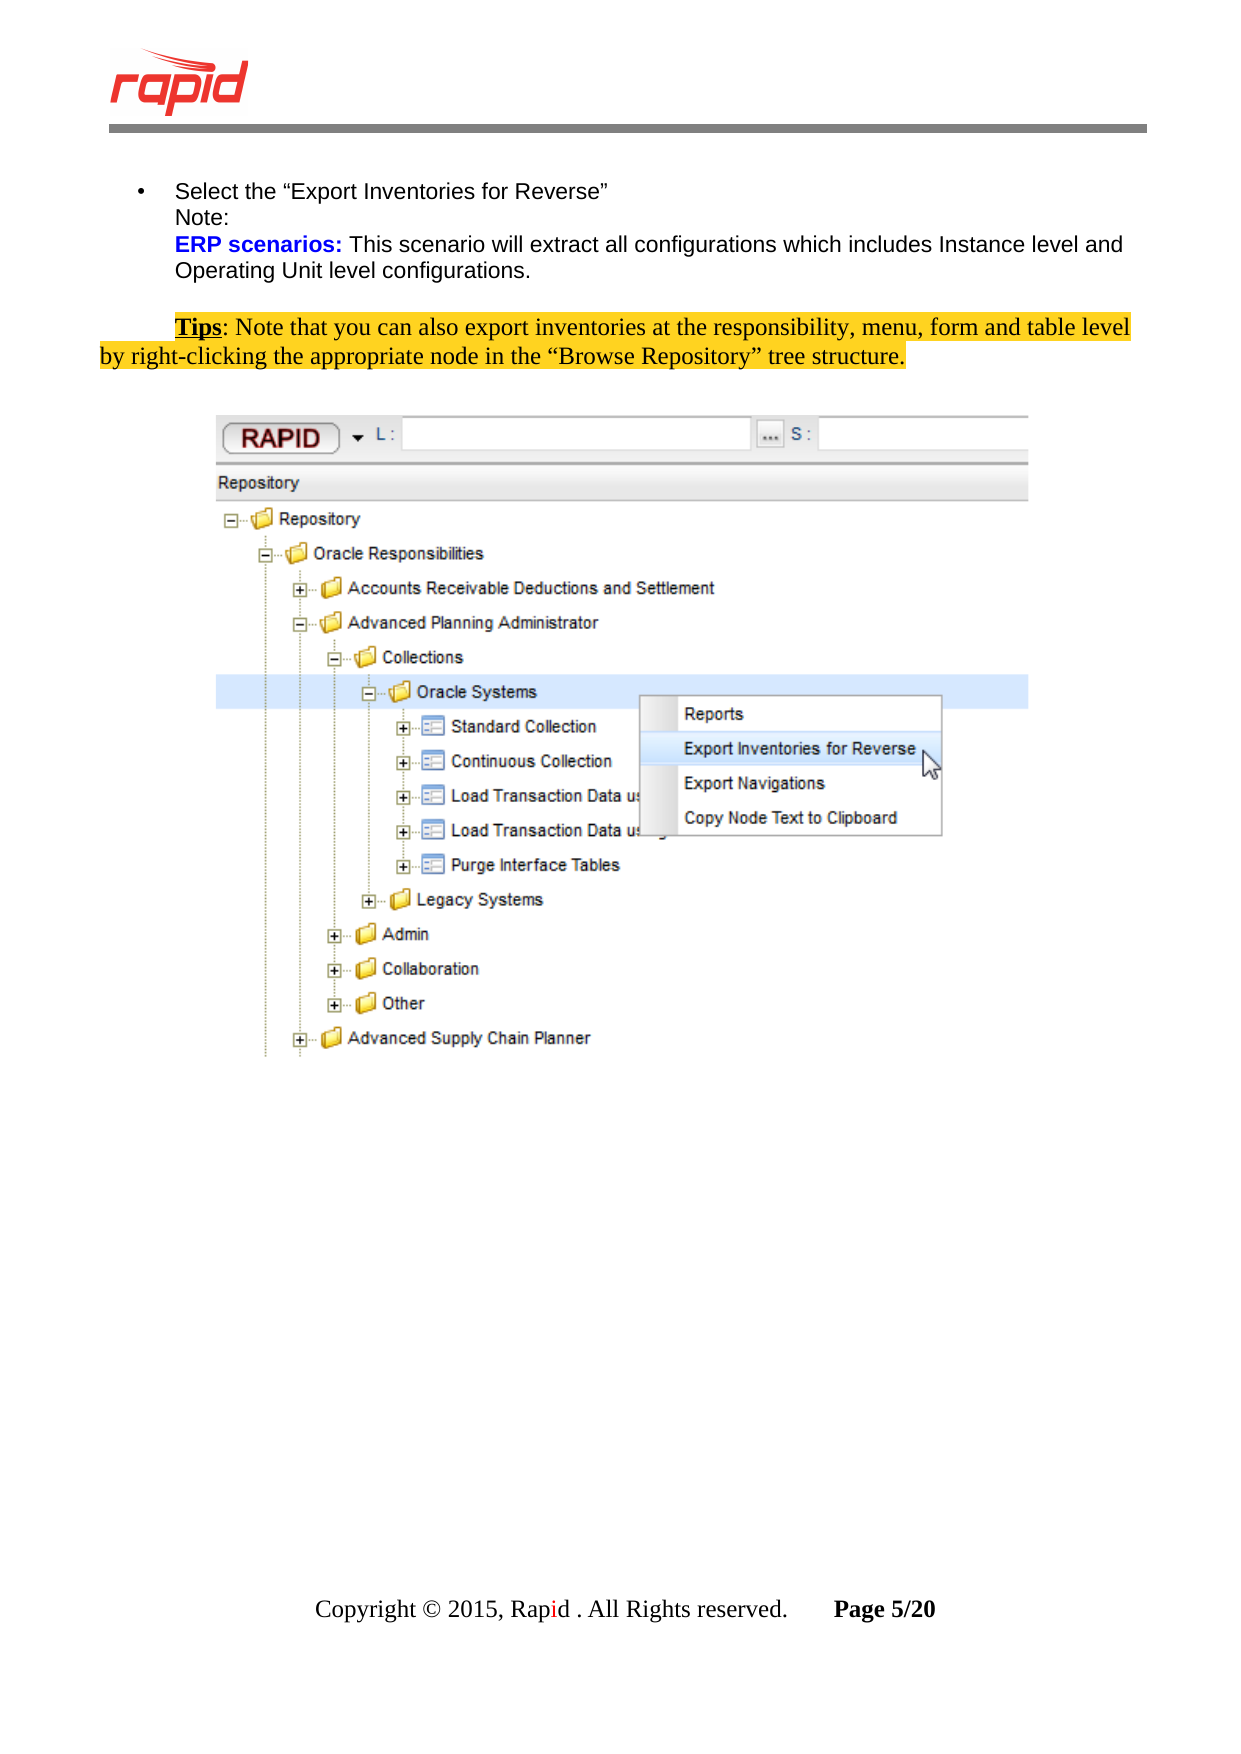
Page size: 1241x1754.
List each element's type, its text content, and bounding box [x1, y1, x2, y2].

list Select the “Export Inventories for Reverse” [137, 178, 1144, 204]
text by right-clicking the appropriate node in the “Browse Repository” tree structure. [99, 341, 1144, 369]
text Note: [99, 204, 1144, 231]
picture [110, 48, 249, 116]
list ERP scenarios: This scenario will extract all configurations which includes Instance level and Operating Unit level configurations. [137, 231, 1144, 283]
text Tips: Note that you can also export inventories at the responsibility, menu, form and table level [99, 312, 1144, 341]
